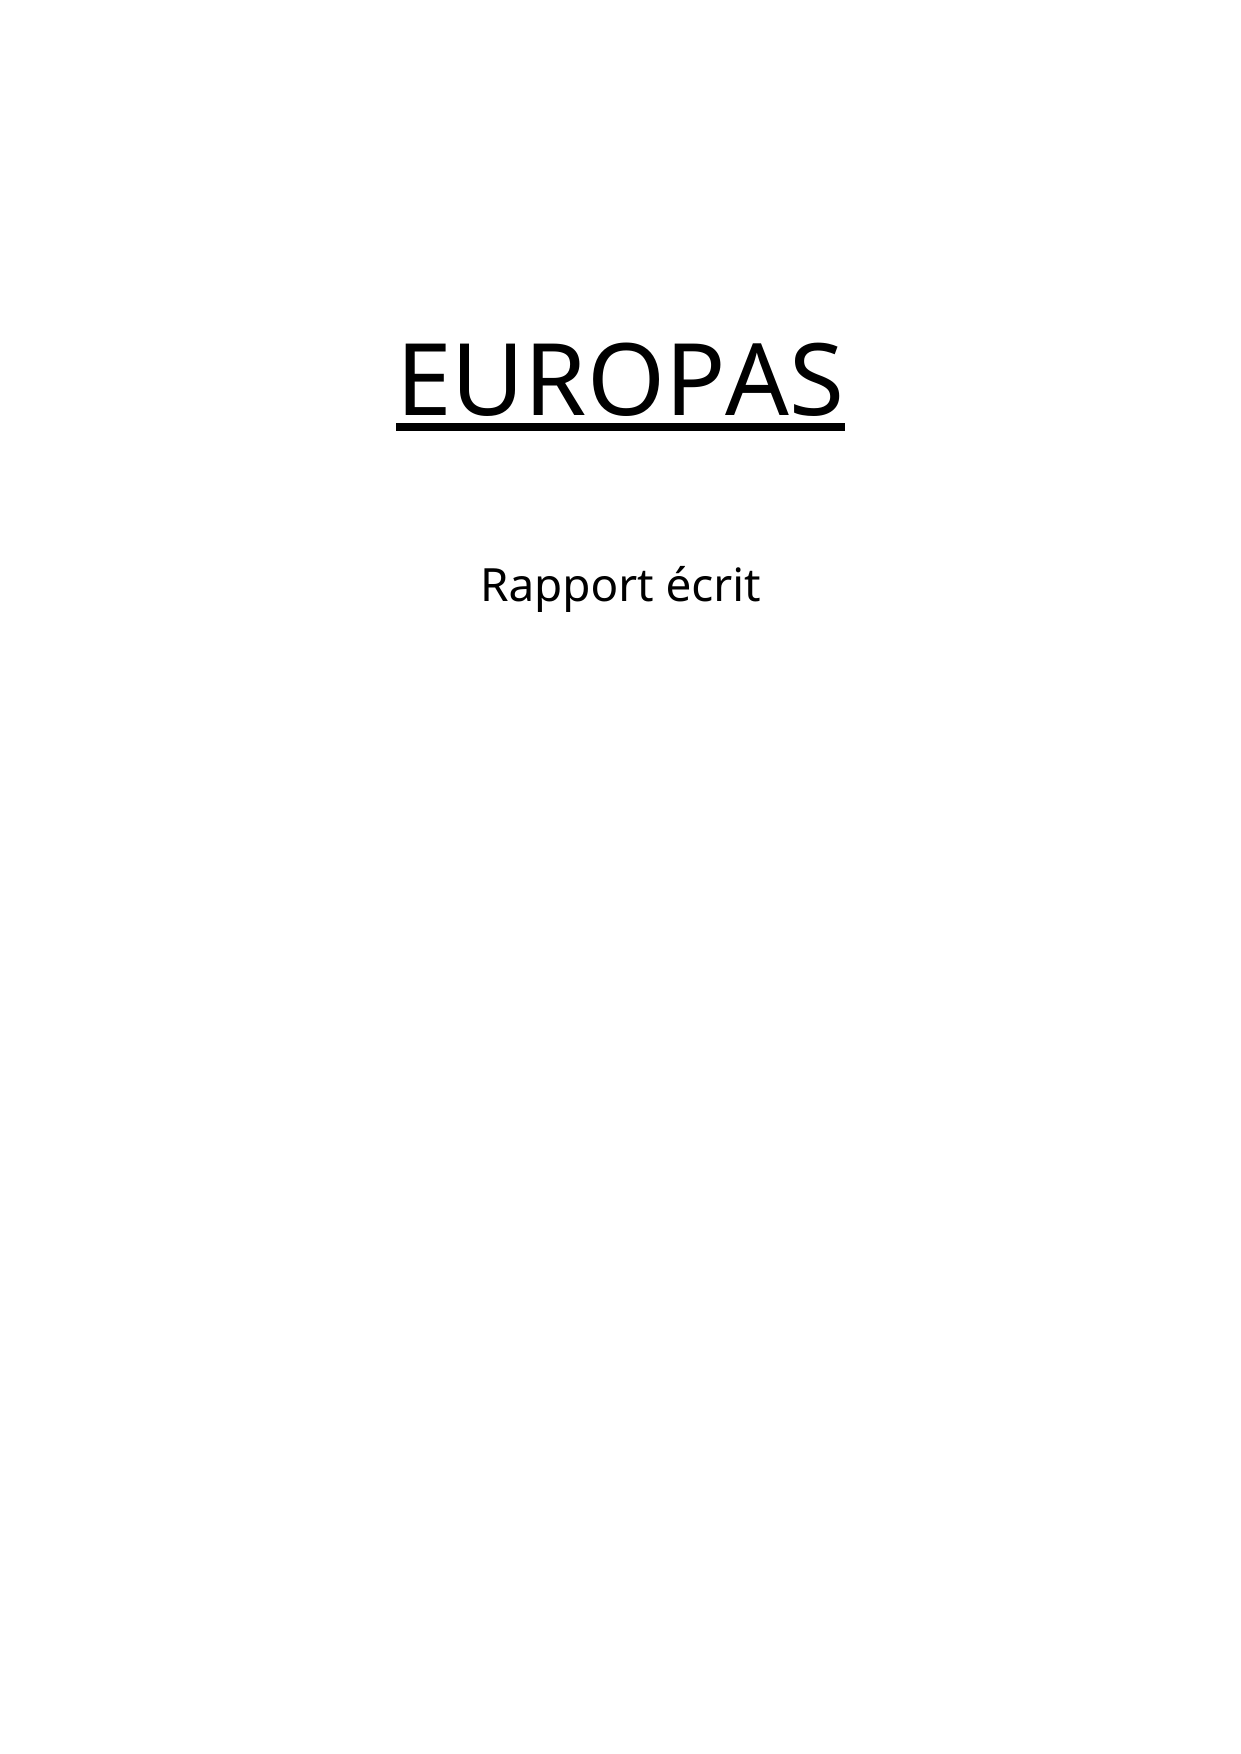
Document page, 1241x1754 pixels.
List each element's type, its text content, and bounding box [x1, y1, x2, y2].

text Rapport écrit [148, 552, 1093, 615]
text EUROPAS [148, 309, 1093, 445]
